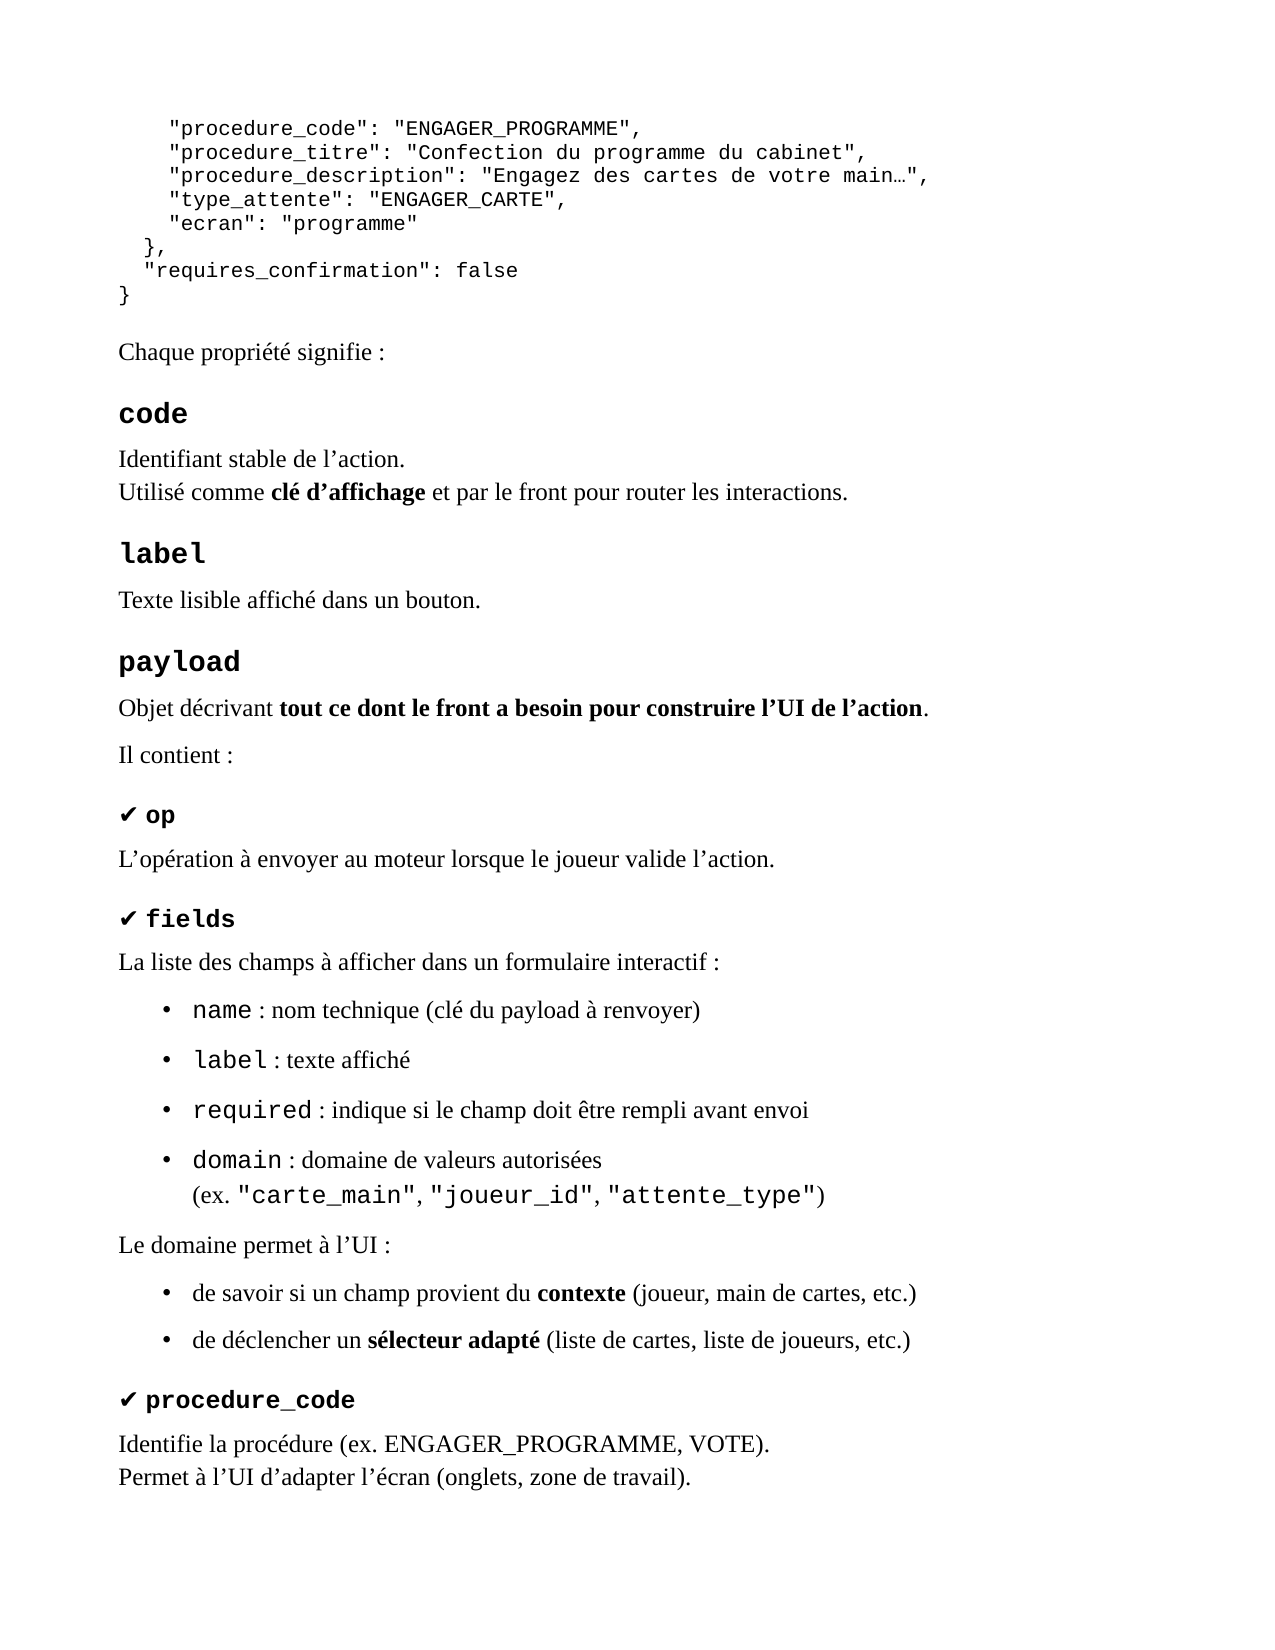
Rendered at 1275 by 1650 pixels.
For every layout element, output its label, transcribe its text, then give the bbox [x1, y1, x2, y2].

text "ecran": "programme" [118, 213, 1157, 236]
list required : indique si le champ doit être rempli avant envoi [162, 1095, 1157, 1126]
list domain : domaine de valeurs autorisées (ex. "carte_main", "joueur_id", "attente_type") [162, 1145, 1157, 1211]
text } [118, 284, 1157, 307]
text }, [118, 236, 1157, 260]
text Identifie la procédure (ex. ENGAGER_PROGRAMME, VOTE). Permet à l’UI d’adapter l’écran (onglets, zone de travail). [118, 1429, 1157, 1491]
subtitle ✔️ op [118, 801, 1157, 831]
text La liste des champs à afficher dans un formulaire interactif : [118, 947, 1157, 976]
list de déclencher un sélecteur adapté (liste de cartes, liste de joueurs, etc.) [162, 1325, 1157, 1354]
list de savoir si un champ provient du contexte (joueur, main de cartes, etc.) [162, 1278, 1157, 1306]
list label : texte affiché [162, 1045, 1157, 1076]
subtitle ✔️ procedure_code [118, 1385, 1157, 1416]
text "procedure_code": "ENGAGER_PROGRAMME", [118, 118, 1157, 142]
text "requires_confirmation": false [118, 260, 1157, 284]
text Il contient : [118, 741, 1157, 769]
text Texte lisible affiché dans un bouton. [118, 585, 1157, 614]
text "type_attente": "ENGAGER_CARTE", [118, 189, 1157, 213]
subtitle code [118, 399, 1157, 432]
text Objet décrivant tout ce dont le front a besoin pour construire l’UI de l’action. [118, 693, 1157, 722]
subtitle ✔️ fields [118, 904, 1157, 935]
subtitle label [118, 540, 1157, 573]
list name : nom technique (clé du payload à renvoyer) [162, 995, 1157, 1026]
text L’opération à envoyer au moteur lorsque le joueur valide l’action. [118, 844, 1157, 873]
subtitle payload [118, 647, 1157, 680]
text "procedure_titre": "Confection du programme du cabinet", [118, 142, 1157, 165]
text Identifiant stable de l’action. Utilisé comme clé d’affichage et par le front pour router les interactions. [118, 444, 1157, 506]
text "procedure_description": "Engagez des cartes de votre main…", [118, 165, 1157, 189]
text Chaque propriété signifie : [118, 337, 1157, 366]
text Le domaine permet à l’UI : [118, 1230, 1157, 1259]
